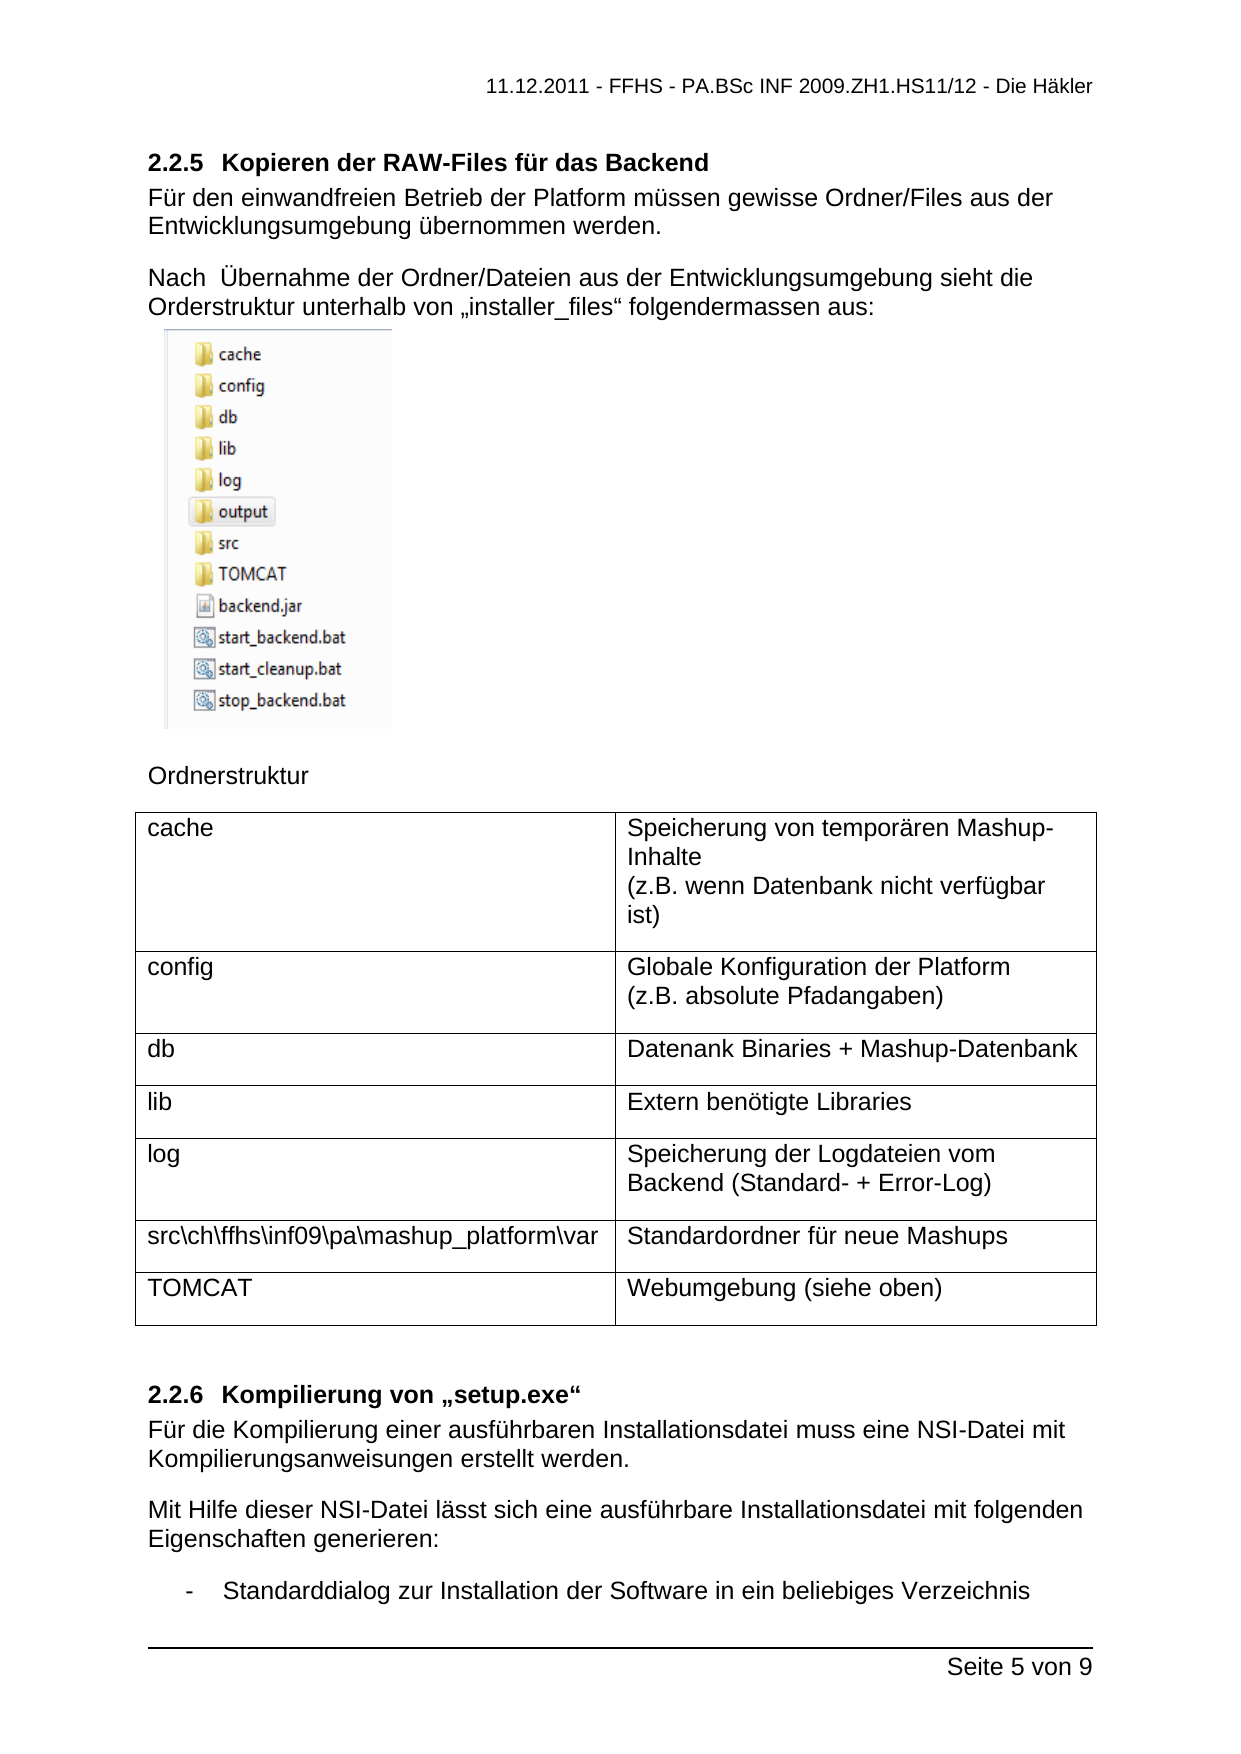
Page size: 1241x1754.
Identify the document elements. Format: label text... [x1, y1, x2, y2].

list Standarddialog zur Installation der Software in ein beliebiges Verzeichnis [185, 1576, 1093, 1604]
table_cell Webumgebung (siehe oben) [616, 1273, 1096, 1325]
table_cell log [136, 1139, 615, 1219]
table_cell Datenank Binaries + Mashup-Datenbank [616, 1034, 1096, 1085]
table_cell Globale Konfiguration der Platform (z.B. absolute Pfadangaben) [616, 952, 1096, 1033]
text Ordnerstruktur [148, 761, 1093, 789]
table_header Speicherung von temporären Mashup-Inhalte (z.B. wenn Datenbank nicht verfügbar ist) [616, 813, 1096, 951]
subtitle Kompilierung von „setup.exe“ [148, 1380, 1093, 1408]
table_cell Standardordner für neue Mashups [616, 1221, 1096, 1272]
table_cell src\ch\ffhs\inf09\pa\mashup_platform\var [136, 1221, 615, 1272]
text Für die Kompilierung einer ausführbaren Installationsdatei muss eine NSI-Datei mit Kompilierungsanweisungen erstellt werden. [148, 1415, 1093, 1472]
table_cell db [136, 1034, 615, 1085]
text Nach Übernahme der Ordner/Dateien aus der Entwicklungsumgebung sieht die Orderstruktur unterhalb von „installer_files“ folgendermassen aus: [148, 263, 1093, 738]
picture [164, 329, 392, 729]
table_cell Extern benötigte Libraries [616, 1086, 1096, 1138]
table_cell Speicherung der Logdateien vom Backend (Standard- + Error-Log) [616, 1139, 1096, 1219]
text Mit Hilfe dieser NSI-Datei lässt sich eine ausführbare Installationsdatei mit folgenden Eigenschaften generieren: [148, 1495, 1093, 1553]
table_cell lib [136, 1086, 615, 1138]
table_cell TOMCAT [136, 1273, 615, 1325]
table_header cache [136, 813, 615, 951]
table_cell config [136, 952, 615, 1033]
subtitle Kopieren der RAW-Files für das Backend [148, 148, 1093, 176]
text Für den einwandfreien Betrieb der Platform müssen gewisse Ordner/Files aus der Entwicklungsumgebung übernommen werden. [148, 183, 1093, 240]
